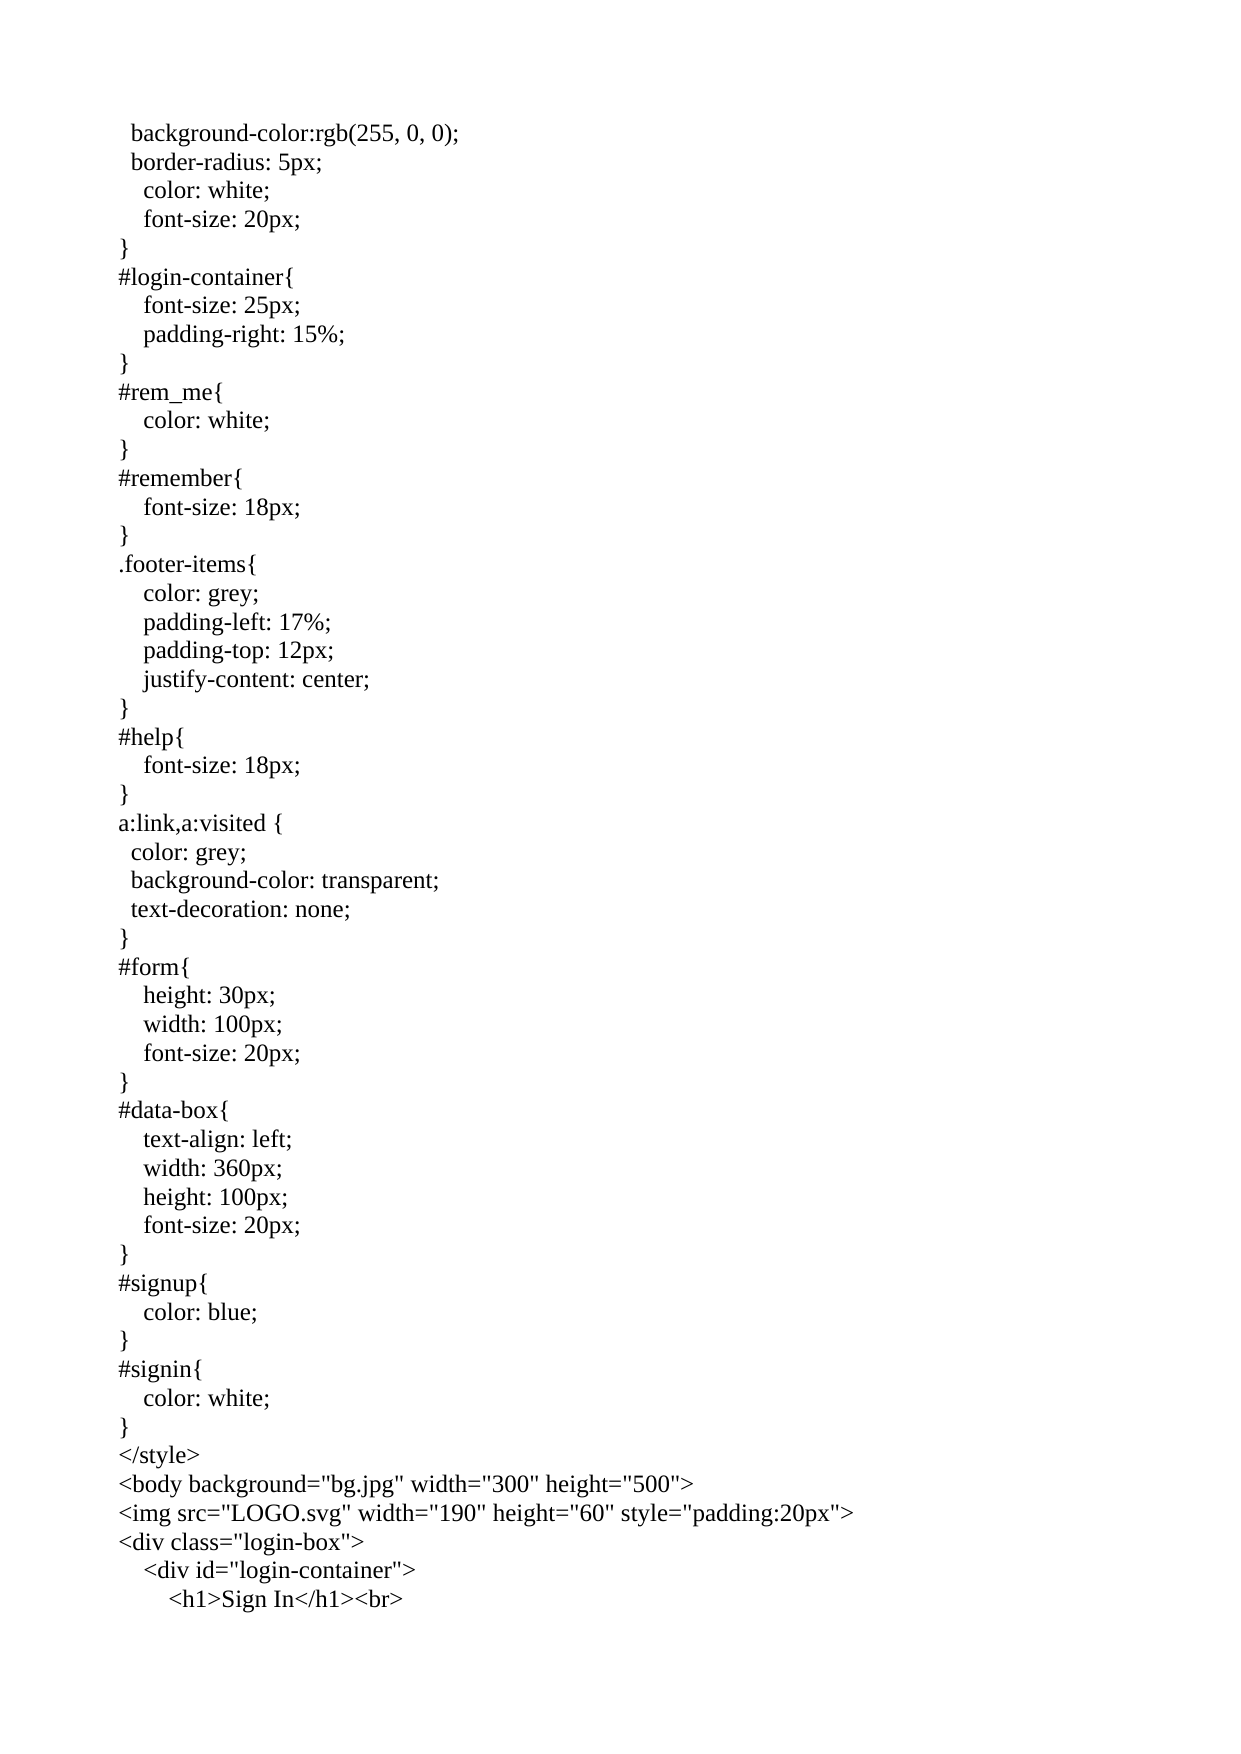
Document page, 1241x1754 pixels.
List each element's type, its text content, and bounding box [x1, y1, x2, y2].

text #remember{ [118, 463, 1122, 492]
text color: white; [118, 406, 1122, 434]
text font-size: 25px; [118, 291, 1122, 319]
text #rem_me{ [118, 377, 1122, 406]
text color: blue; [118, 1297, 1122, 1326]
text <h1>Sign In</h1><br> [118, 1584, 1122, 1613]
text } [118, 434, 1122, 463]
text color: grey; [118, 578, 1122, 607]
text color: white; [118, 176, 1122, 204]
text width: 360px; [118, 1153, 1122, 1182]
text border-radius: 5px; [118, 147, 1122, 176]
text height: 30px; [118, 981, 1122, 1009]
text #signin{ [118, 1354, 1122, 1383]
text } [118, 233, 1122, 262]
text </style> [118, 1441, 1122, 1469]
text } [118, 521, 1122, 549]
text #form{ [118, 952, 1122, 981]
text padding-left: 17%; [118, 607, 1122, 636]
text text-decoration: none; [118, 894, 1122, 923]
text } [118, 348, 1122, 377]
text #data-box{ [118, 1096, 1122, 1124]
text <div class="login-box"> [118, 1527, 1122, 1556]
text a:link,a:visited { [118, 808, 1122, 837]
text } [118, 923, 1122, 952]
text justify-content: center; [118, 664, 1122, 693]
text } [118, 779, 1122, 808]
text } [118, 693, 1122, 722]
text background-color: transparent; [118, 866, 1122, 894]
text color: white; [118, 1383, 1122, 1412]
text #signup{ [118, 1268, 1122, 1297]
text width: 100px; [118, 1009, 1122, 1038]
text <div id="login-container"> [118, 1556, 1122, 1584]
text padding-top: 12px; [118, 636, 1122, 664]
text <img src="LOGO.svg" width="190" height="60" style="padding:20px"> [118, 1498, 1122, 1527]
text } [118, 1239, 1122, 1268]
text #login-container{ [118, 262, 1122, 291]
text font-size: 18px; [118, 492, 1122, 521]
text .footer-items{ [118, 549, 1122, 578]
text } [118, 1326, 1122, 1354]
text font-size: 20px; [118, 204, 1122, 233]
text font-size: 18px; [118, 751, 1122, 779]
text } [118, 1067, 1122, 1096]
text color: grey; [118, 837, 1122, 866]
text padding-right: 15%; [118, 319, 1122, 348]
text background-color:rgb(255, 0, 0); [118, 118, 1122, 147]
text height: 100px; [118, 1182, 1122, 1211]
text #help{ [118, 722, 1122, 751]
text text-align: left; [118, 1124, 1122, 1153]
text <body background="bg.jpg" width="300" height="500"> [118, 1469, 1122, 1498]
text font-size: 20px; [118, 1038, 1122, 1067]
text } [118, 1412, 1122, 1441]
text font-size: 20px; [118, 1211, 1122, 1239]
